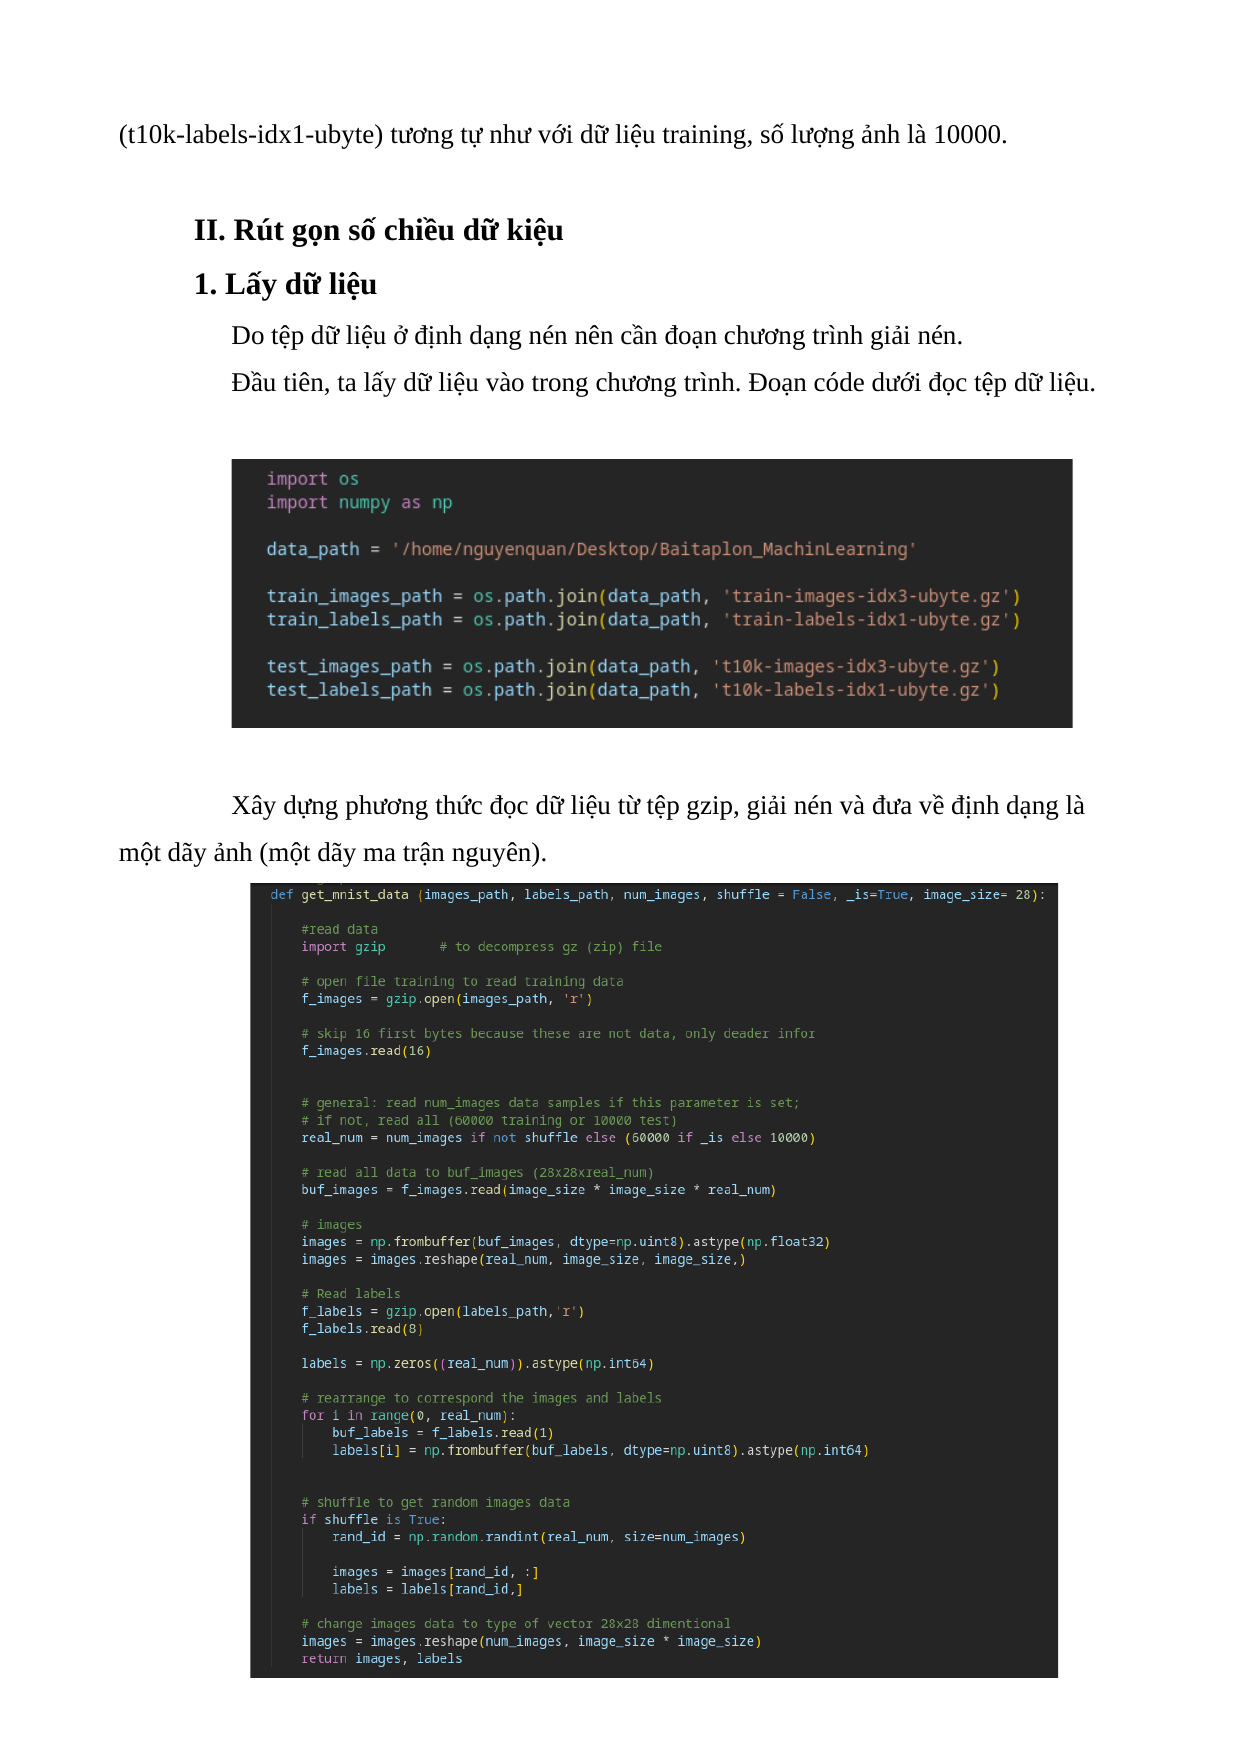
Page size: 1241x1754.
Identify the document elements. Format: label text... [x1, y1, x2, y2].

text Xây dựng phương thức đọc dữ liệu từ tệp gzip, giải nén và đưa về định dạng là một dãy ảnh (một dãy ma trận nguyên). [119, 789, 1121, 867]
text Đầu tiên, ta lấy dữ liệu vào trong chương trình. Đoạn códe dưới đọc tệp dữ liệu. [119, 366, 1121, 397]
text Do tệp dữ liệu ở định dạng nén nên cần đoạn chương trình giải nén. [119, 319, 1121, 350]
text 1. Lấy dữ liệu [119, 265, 1121, 301]
picture [231, 459, 1073, 728]
text II. Rút gọn số chiều dữ kiệu [119, 211, 1121, 247]
picture [250, 883, 1059, 1678]
text (t10k-labels-idx1-ubyte) tương tự như với dữ liệu training, số lượng ảnh là 10000. [119, 118, 1121, 149]
